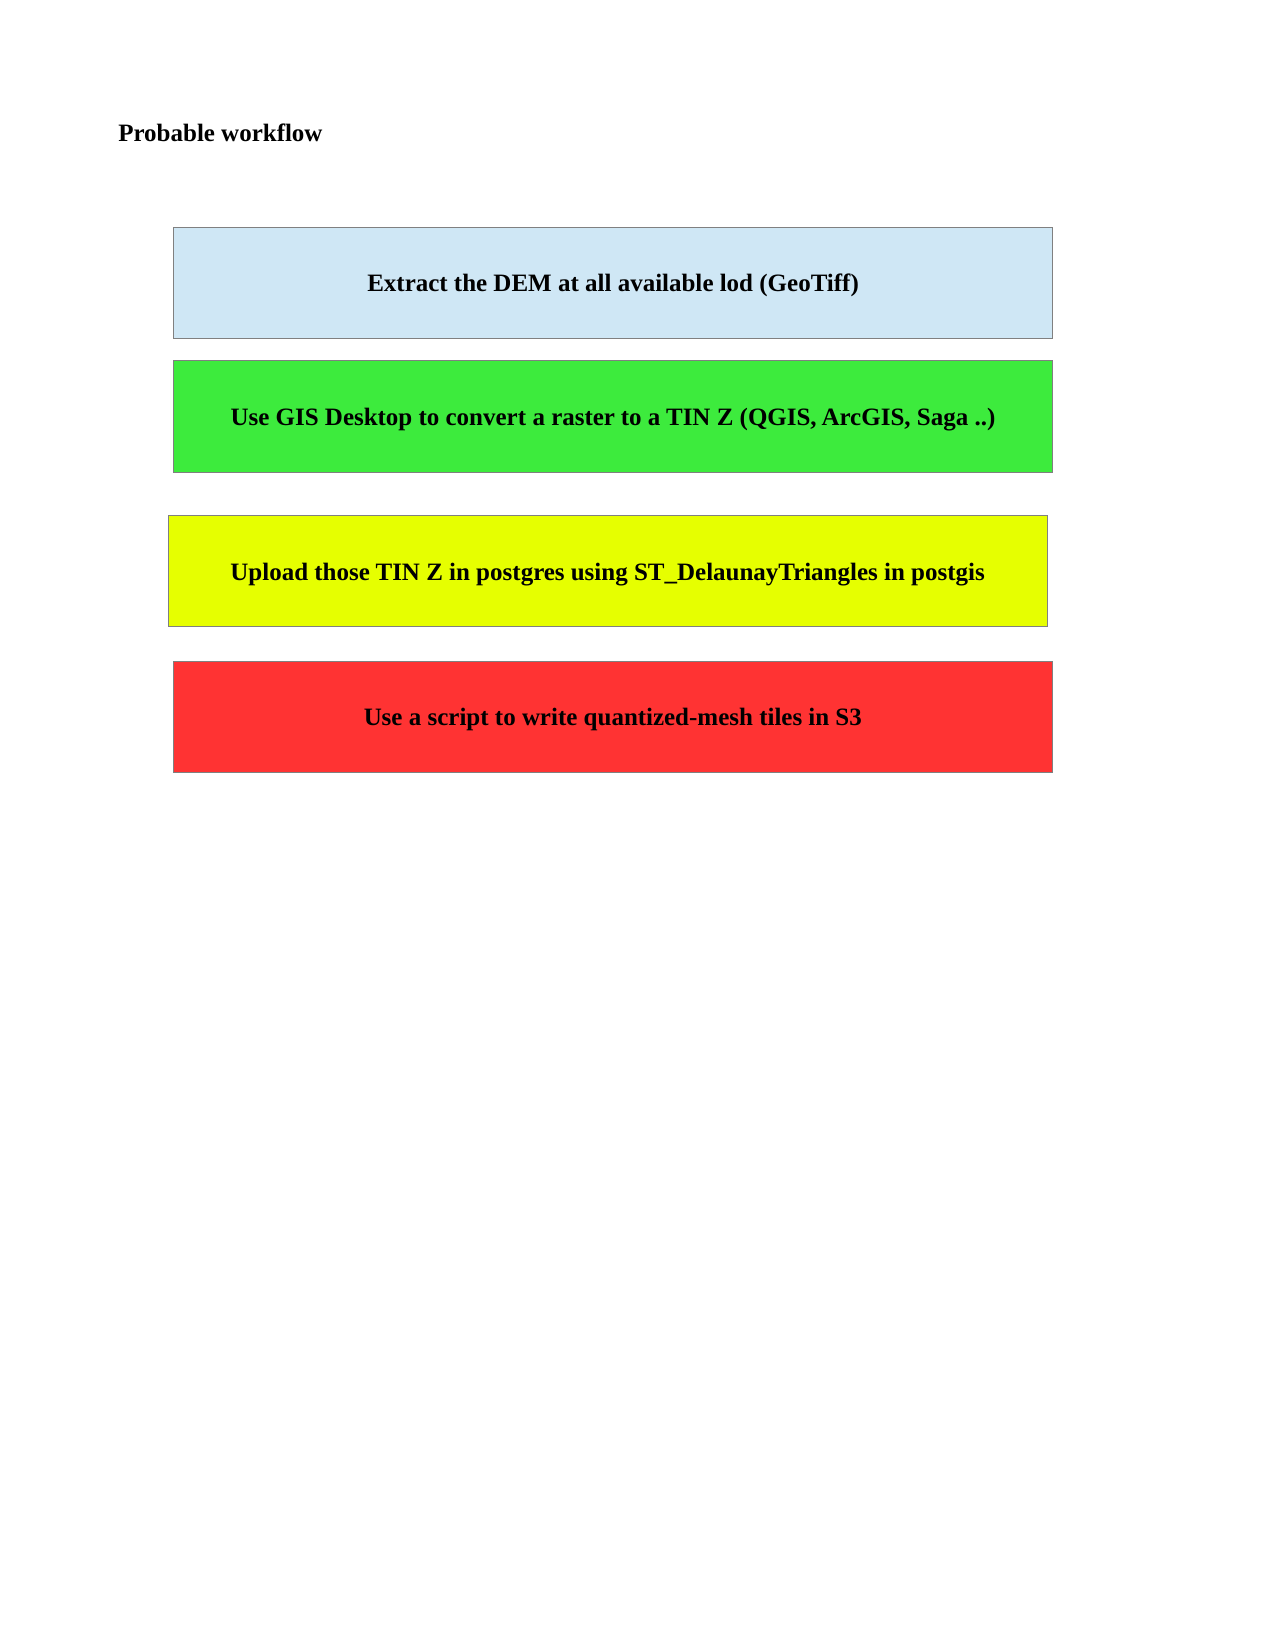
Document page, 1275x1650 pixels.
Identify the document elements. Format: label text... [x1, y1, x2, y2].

text Probable workflow [118, 118, 1157, 147]
